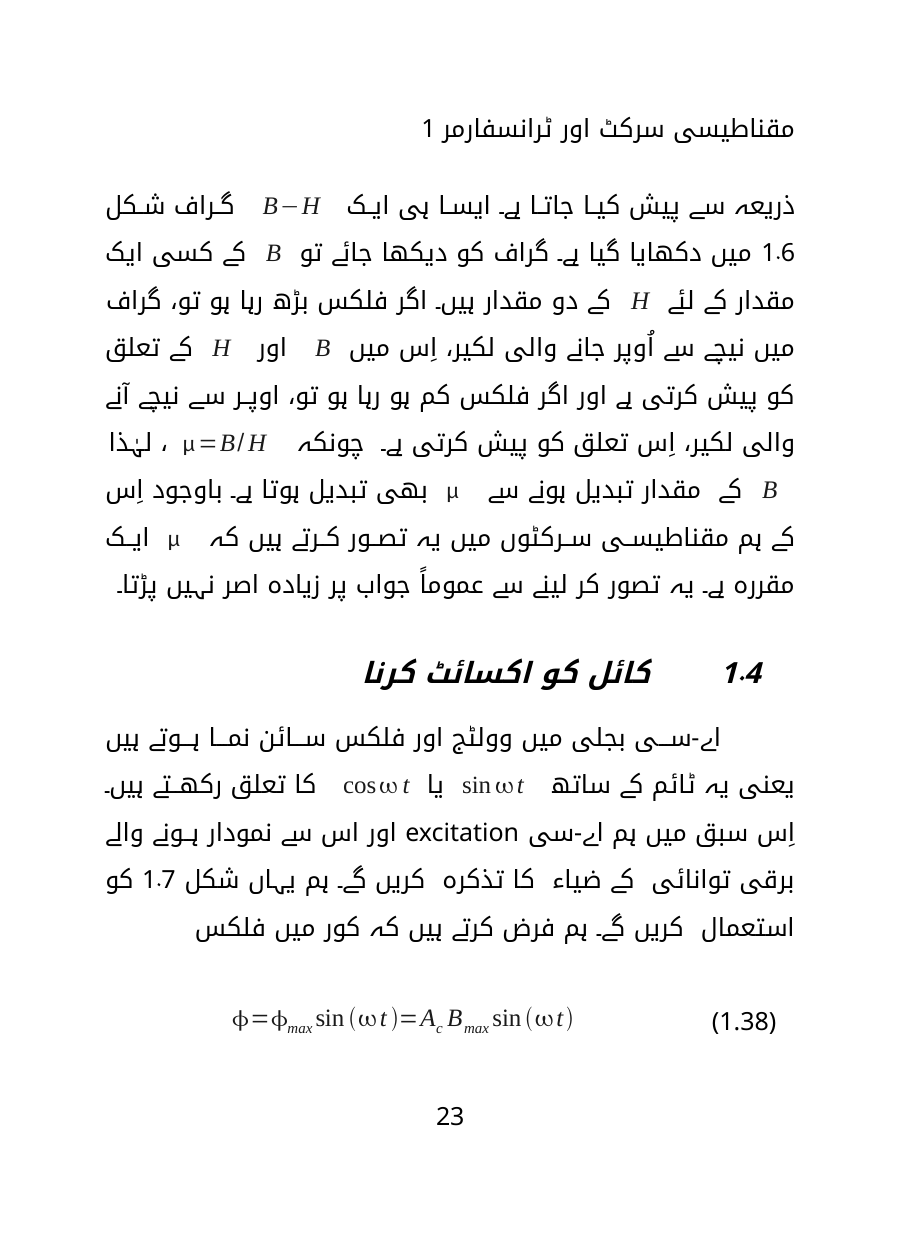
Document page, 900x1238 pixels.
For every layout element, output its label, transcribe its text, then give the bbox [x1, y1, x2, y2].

table_header (1.38) [706, 998, 795, 1056]
text کسی بھی شہ میں اور کے تعلق کو گراف کے ذریعہ سے پیش کیا جاتا ہے۔ ایسا ہی ایک گراف شکل 1.6 میں دکھایا گیا ہے۔ گراف کو دیکھا جائے توکے کسی ایک مقدار کے لئےکے دو مقدار ہیں۔ اگر فلکس بڑھ رہا ہو تو، گراف میں نیچے سے اُوپر جانے والی لکیر، اِس میں اور کے تعلق کو پیش کرتی ہے اور اگر فلکس کم ہو رہا ہو تو، اوپر سے نیچے آنے والی لکیر، اِس تعلق کو پیش کرتی ہے۔ چونکہ ، لہٰذا کے مقدار تبدیل ہونے سے بھی تبدیل ہوتا ہے۔ باوجود اِس کے ہم مقناطیسی سرکٹوں میں یہ تصور کرتے ہیں کہ ایک مقررہ ہے۔ یہ تصور کر لینے سے عموماً جواب پر زیادہ اصر نہیں پڑتا۔ [105, 182, 795, 609]
subtitle کائل کو اکسائٹ کرنا [105, 646, 720, 702]
text اے-سی بجلی میں وولٹج اور فلکس سائن نما ہوتے ہیں یعنی یہ ٹائم کے ساتھ یا کا تعلق رکھتے ہیں۔ اِس سبق میں ہم اے-سی excitation اور اس سے نمودار ہونے والے برقی توانائی کے ضیاء کا تذکرہ کریں گے۔ ہم یہاں شکل 1.7 کو استعمال کریں گے۔ ہم فرض کرتے ہیں کہ کور میں فلکس [105, 714, 795, 951]
table_header [105, 998, 706, 1056]
